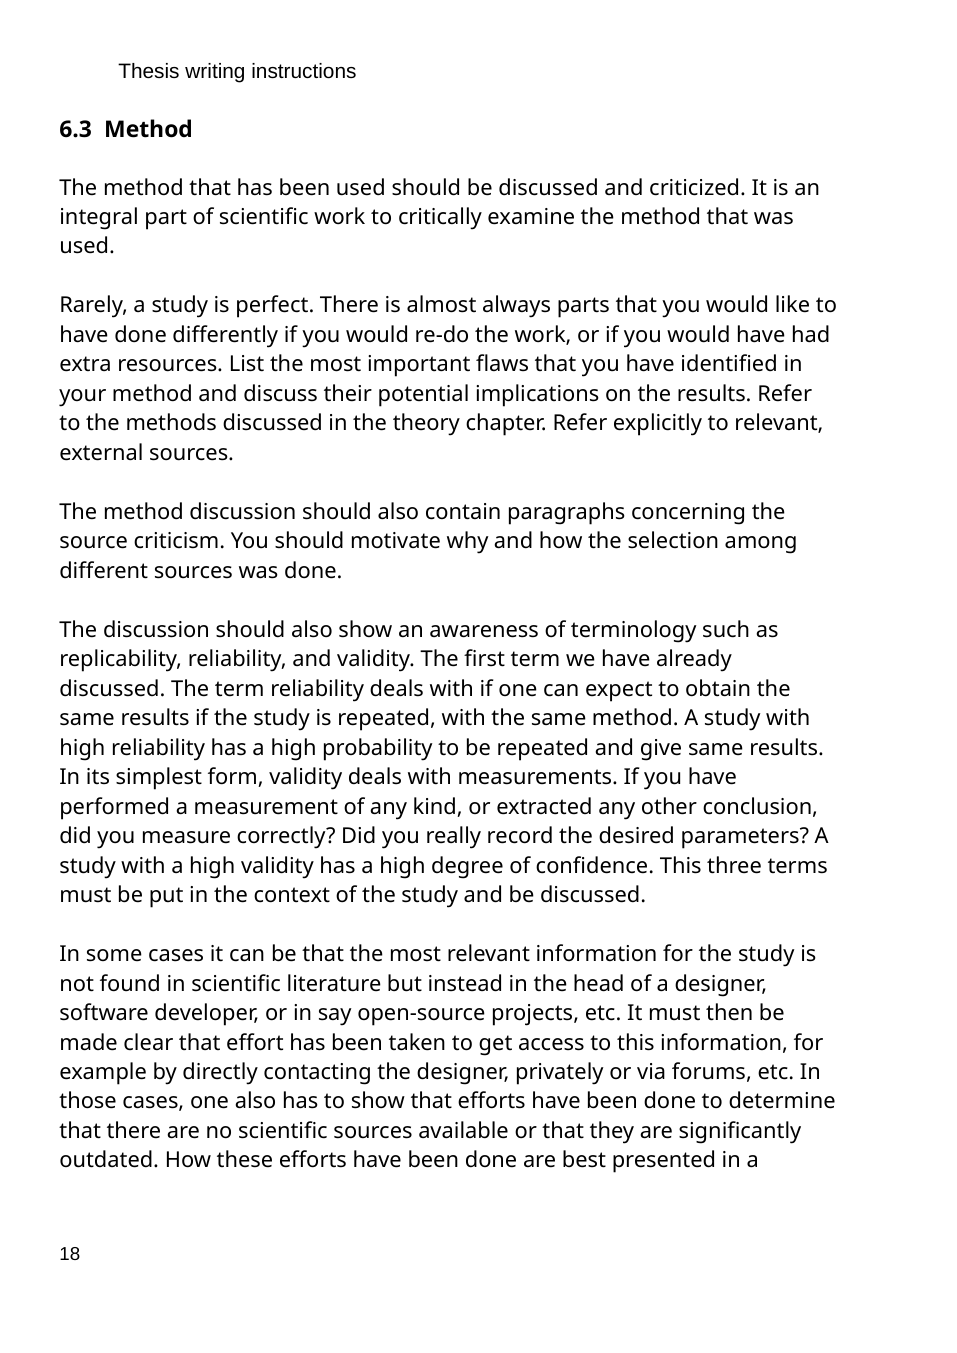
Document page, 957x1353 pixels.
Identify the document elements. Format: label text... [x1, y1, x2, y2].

text In some cases it can be that the most relevant information for the study is not found in scientific literature but instead in the head of a designer, software developer, or in say open-source projects, etc. It must then be made clear that effort has been taken to get access to this information, for example by directly contacting the designer, privately or via forums, etc. In those cases, one also has to show that efforts have been done to determine that there are no scientific sources available or that they are significantly outdated. How these efforts have been done are best presented in a [59, 921, 838, 1174]
text The method discussion should also contain paragraphs concerning the source criticism. You should motivate why and how the selection among different sources was done. [59, 479, 838, 584]
text Rarely, a study is perfect. There is almost always parts that you would like to have done differently if you would re-do the work, or if you would have had extra resources. List the most important flaws that you have identified in your method and discuss their potential implications on the results. Refer to the methods discussed in the theory chapter. Refer explicitly to relevant, external sources. [59, 273, 838, 466]
text The discussion should also show an awareness of terminology such as replicability, reliability, and validity. The first term we have already discussed. The term reliability deals with if one can expect to obtain the same results if the study is repeated, with the same method. A study with high reliability has a high probability to be repeated and give same results. In its simplest form, validity deals with measurements. If you have performed a measurement of any kind, or extracted any other conclusion, did you measure correctly? Did you really record the desired parameters? A study with a high validity has a high degree of confidence. This three terms must be put in the context of the study and be discussed. [59, 597, 838, 908]
text The method that has been used should be discussed and criticized. It is an integral part of scientific work to critically examine the method that was used. [59, 163, 838, 260]
subtitle Method [59, 112, 838, 144]
